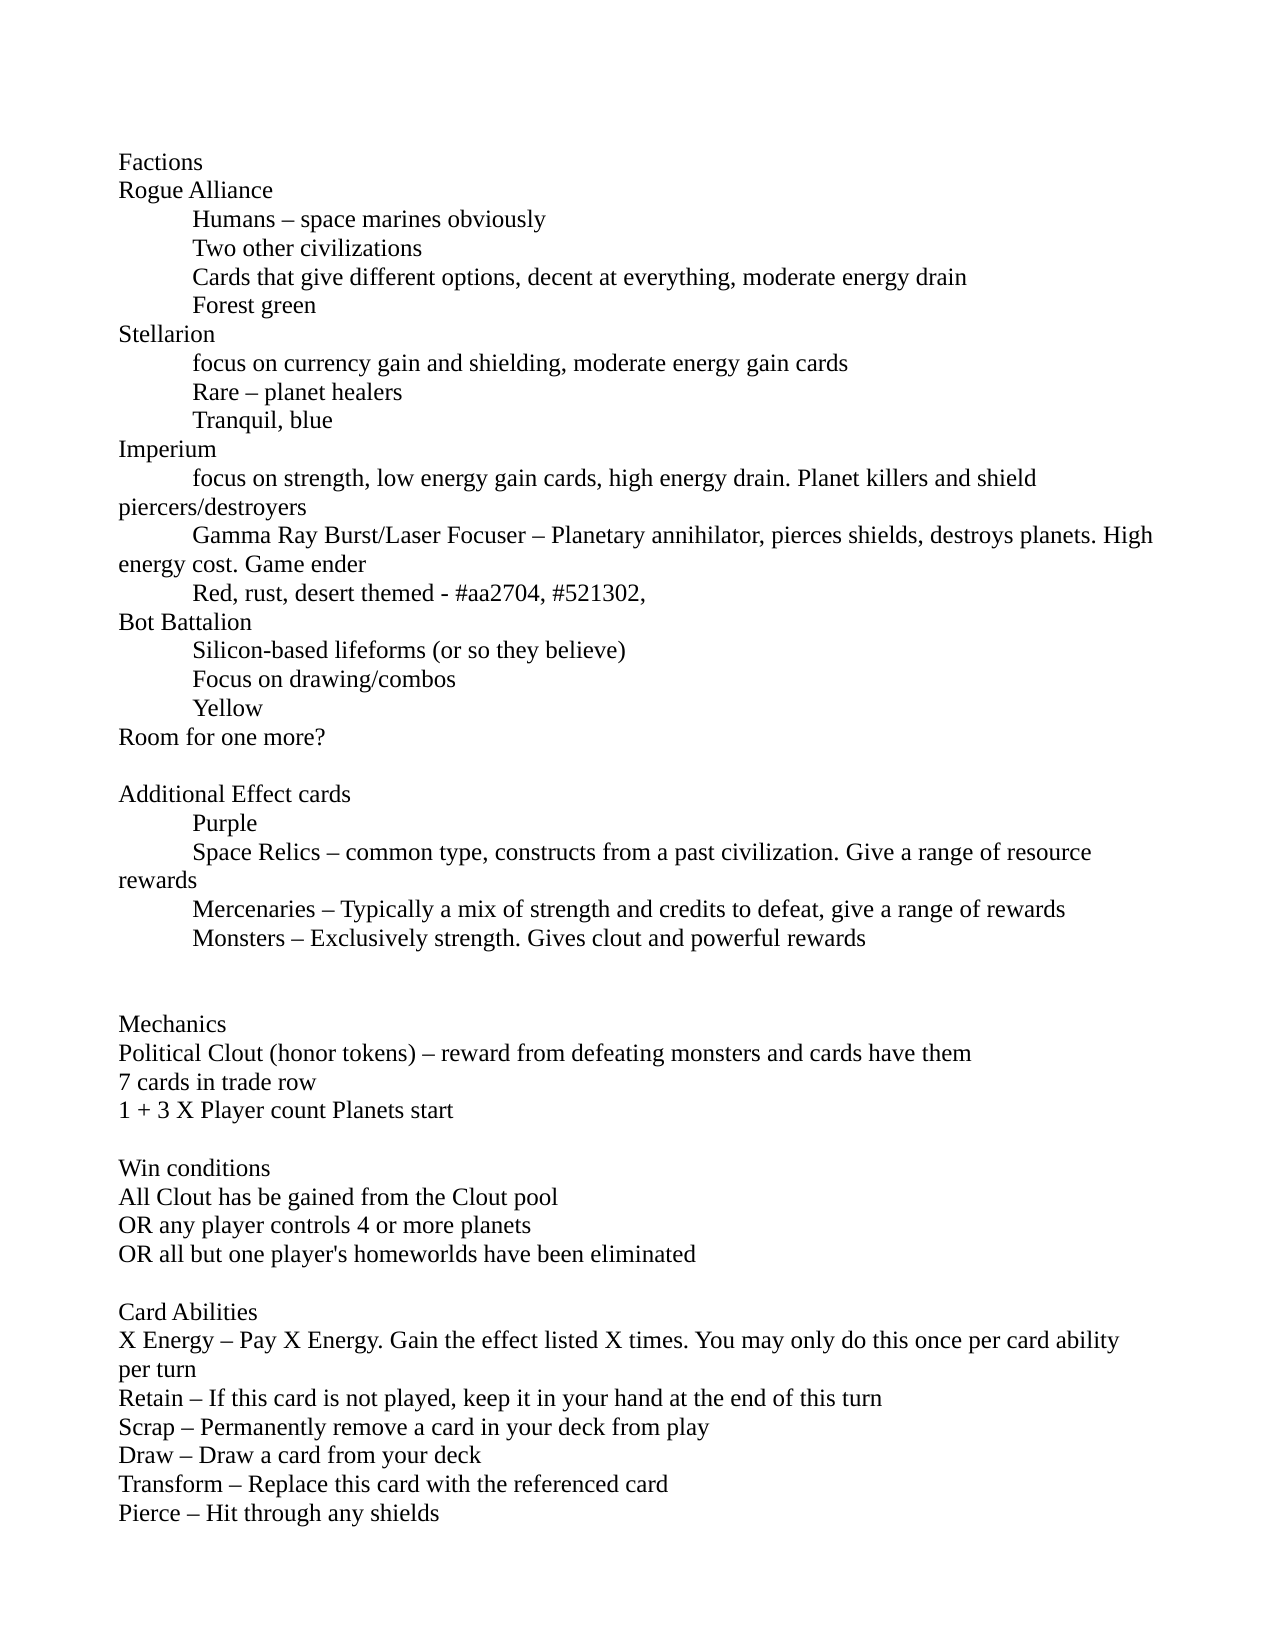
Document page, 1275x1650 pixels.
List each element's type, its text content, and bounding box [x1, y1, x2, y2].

text Monsters – Exclusively strength. Gives clout and powerful rewards [118, 923, 1157, 952]
text OR all but one player's homeworlds have been eliminated [118, 1239, 1157, 1268]
text Additional Effect cards [118, 779, 1157, 808]
text Transform – Replace this card with the referenced card [118, 1469, 1157, 1498]
text Win conditions All Clout has be gained from the Clout pool [118, 1153, 1157, 1211]
text Red, rust, desert themed - #aa2704, #521302, [118, 578, 1157, 607]
text Rogue Alliance [118, 176, 1157, 204]
text Pierce – Hit through any shields [118, 1498, 1157, 1527]
text Card Abilities [118, 1297, 1157, 1326]
text Two other civilizations [118, 233, 1157, 262]
text Humans – space marines obviously [118, 204, 1157, 233]
text Mercenaries – Typically a mix of strength and credits to defeat, give a range of rewards [118, 894, 1157, 923]
text Retain – If this card is not played, keep it in your hand at the end of this turn [118, 1383, 1157, 1412]
text Focus on drawing/combos [118, 664, 1157, 693]
text Scrap – Permanently remove a card in your deck from play [118, 1412, 1157, 1441]
text Political Clout (honor tokens) – reward from defeating monsters and cards have them [118, 1038, 1157, 1067]
text focus on currency gain and shielding, moderate energy gain cards [118, 348, 1157, 377]
text Gamma Ray Burst/Laser Focuser – Planetary annihilator, pierces shields, destroys planets. High energy cost. Game ender [118, 521, 1157, 578]
text Yellow [118, 693, 1157, 722]
text Tranquil, blue [118, 406, 1157, 434]
text Cards that give different options, decent at everything, moderate energy drain [118, 262, 1157, 291]
text Room for one more? [118, 722, 1157, 751]
text X Energy – Pay X Energy. Gain the effect listed X times. You may only do this once per card ability per turn [118, 1326, 1157, 1383]
text Rare – planet healers [118, 377, 1157, 406]
text 7 cards in trade row [118, 1067, 1157, 1096]
text Imperium [118, 434, 1157, 463]
text focus on strength, low energy gain cards, high energy drain. Planet killers and shield piercers/destroyers [118, 463, 1157, 521]
text 1 + 3 X Player count Planets start [118, 1096, 1157, 1124]
text OR any player controls 4 or more planets [118, 1211, 1157, 1239]
text Draw – Draw a card from your deck [118, 1441, 1157, 1469]
text Mechanics [118, 1009, 1157, 1038]
text Purple [118, 808, 1157, 837]
text Space Relics – common type, constructs from a past civilization. Give a range of resource rewards [118, 837, 1157, 894]
text Factions [118, 147, 1157, 176]
text Silicon-based lifeforms (or so they believe) [118, 636, 1157, 664]
text Bot Battalion [118, 607, 1157, 636]
text Forest green [118, 291, 1157, 319]
text Stellarion [118, 319, 1157, 348]
